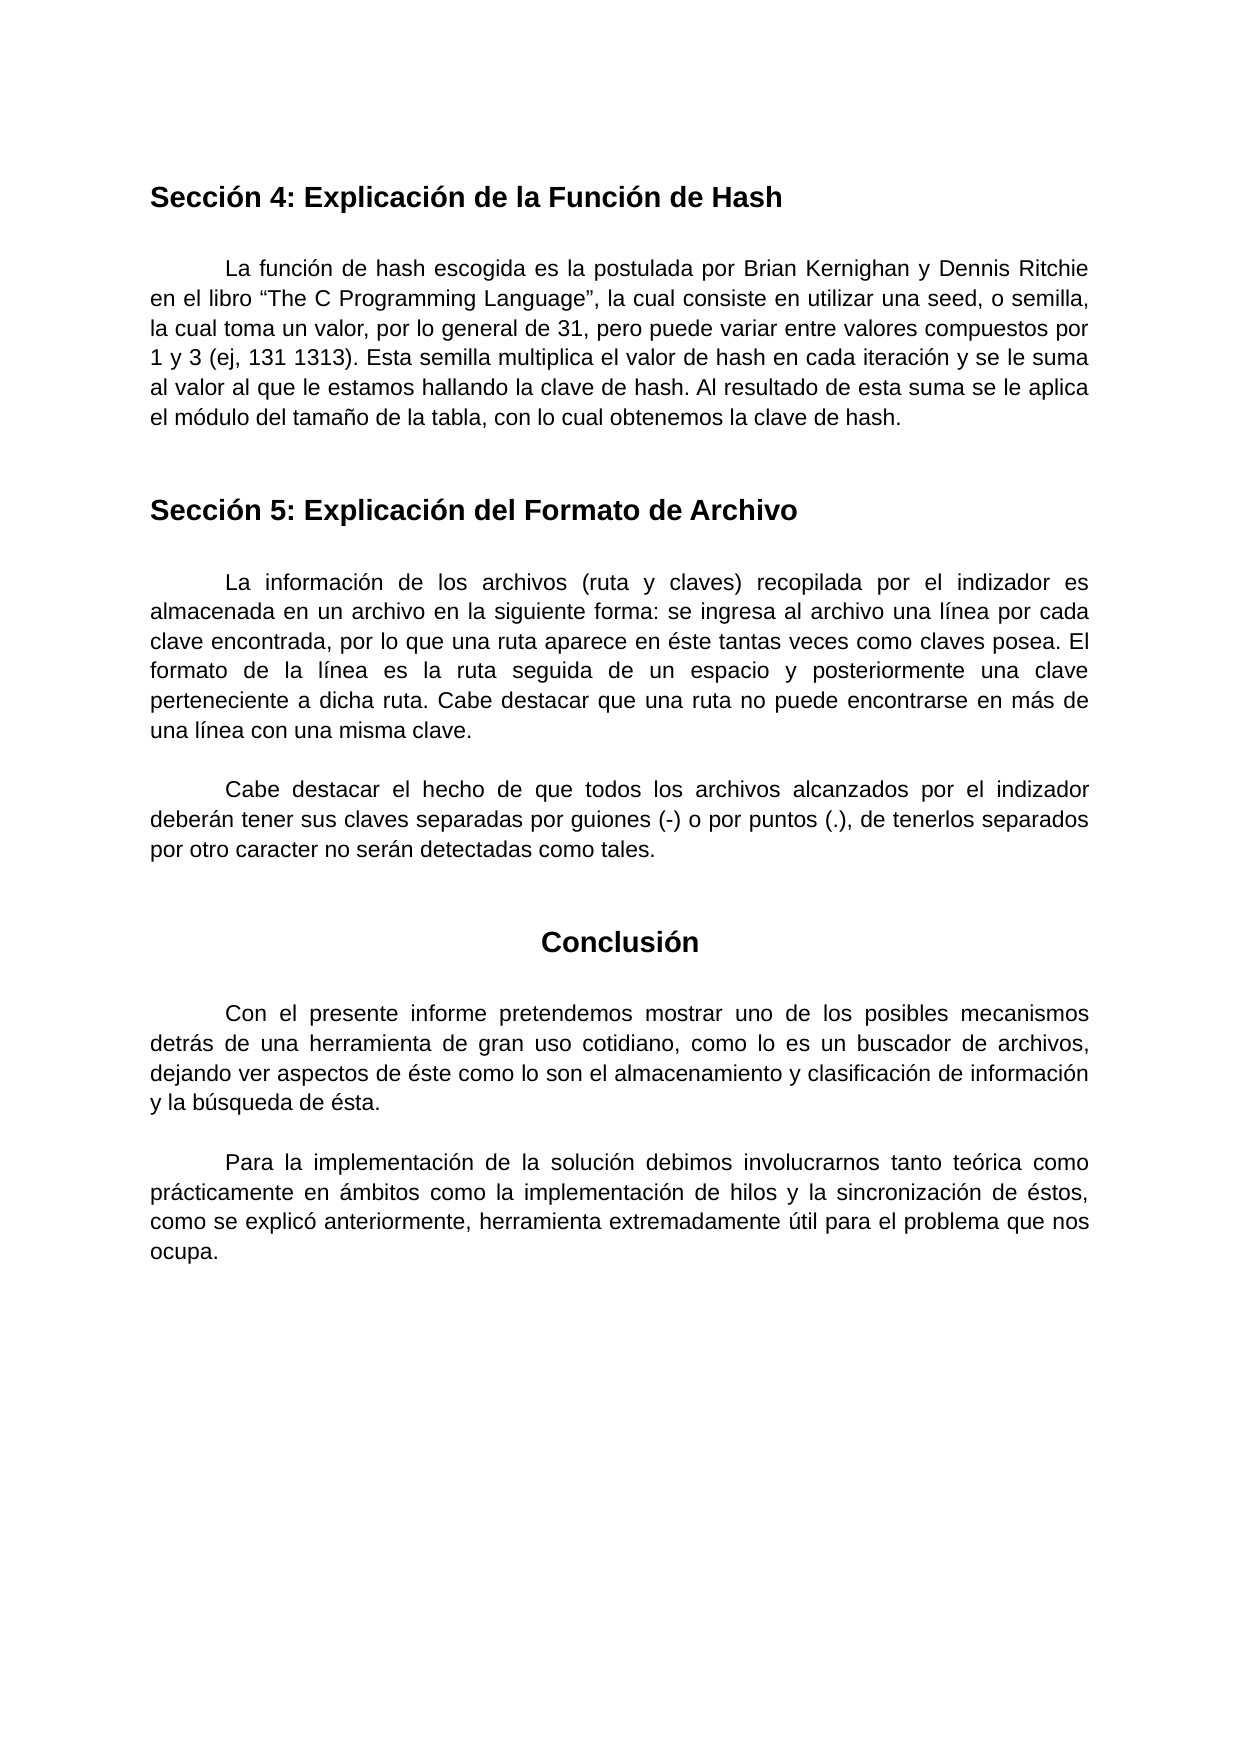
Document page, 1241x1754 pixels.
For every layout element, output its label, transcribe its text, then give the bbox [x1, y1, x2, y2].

text Conclusión [150, 925, 1090, 958]
text Sección 4: Explicación de la Función de Hash [150, 180, 1090, 213]
text Para la implementación de la solución debimos involucrarnos tanto teórica como prácticamente en ámbitos como la implementación de hilos y la sincronización de éstos, como se explicó anteriormente, herramienta extremadamente útil para el problema que nos ocupa. [150, 1149, 1090, 1264]
text Con el presente informe pretendemos mostrar uno de los posibles mecanismos detrás de una herramienta de gran uso cotidiano, como lo es un buscador de archivos, dejando ver aspectos de éste como lo son el almacenamiento y clasificación de información y la búsqueda de ésta. [150, 1000, 1090, 1116]
text La información de los archivos (ruta y claves) recopilada por el indizador es almacenada en un archivo en la siguiente forma: se ingresa al archivo una línea por cada clave encontrada, por lo que una ruta aparece en éste tantas veces como claves posea. El formato de la línea es la ruta seguida de un espacio y posteriormente una clave perteneciente a dicha ruta. Cabe destacar que una ruta no puede encontrarse en más de una línea con una misma clave. [150, 568, 1090, 743]
text Sección 5: Explicación del Formato de Archivo [150, 493, 1090, 526]
text Cabe destacar el hecho de que todos los archivos alcanzados por el indizador deberán tener sus claves separadas por guiones (-) o por puntos (.), de tenerlos separados por otro caracter no serán detectadas como tales. [150, 776, 1090, 862]
text La función de hash escogida es la postulada por Brian Kernighan y Dennis Ritchie en el libro “The C Programming Language”, la cual consiste en utilizar una seed, o semilla, la cual toma un valor, por lo general de 31, pero puede variar entre valores compuestos por 1 y 3 (ej, 131 1313). Esta semilla multiplica el valor de hash en cada iteración y se le suma al valor al que le estamos hallando la clave de hash. Al resultado de esta suma se le aplica el módulo del tamaño de la tabla, con lo cual obtenemos la clave de hash. [150, 255, 1090, 430]
